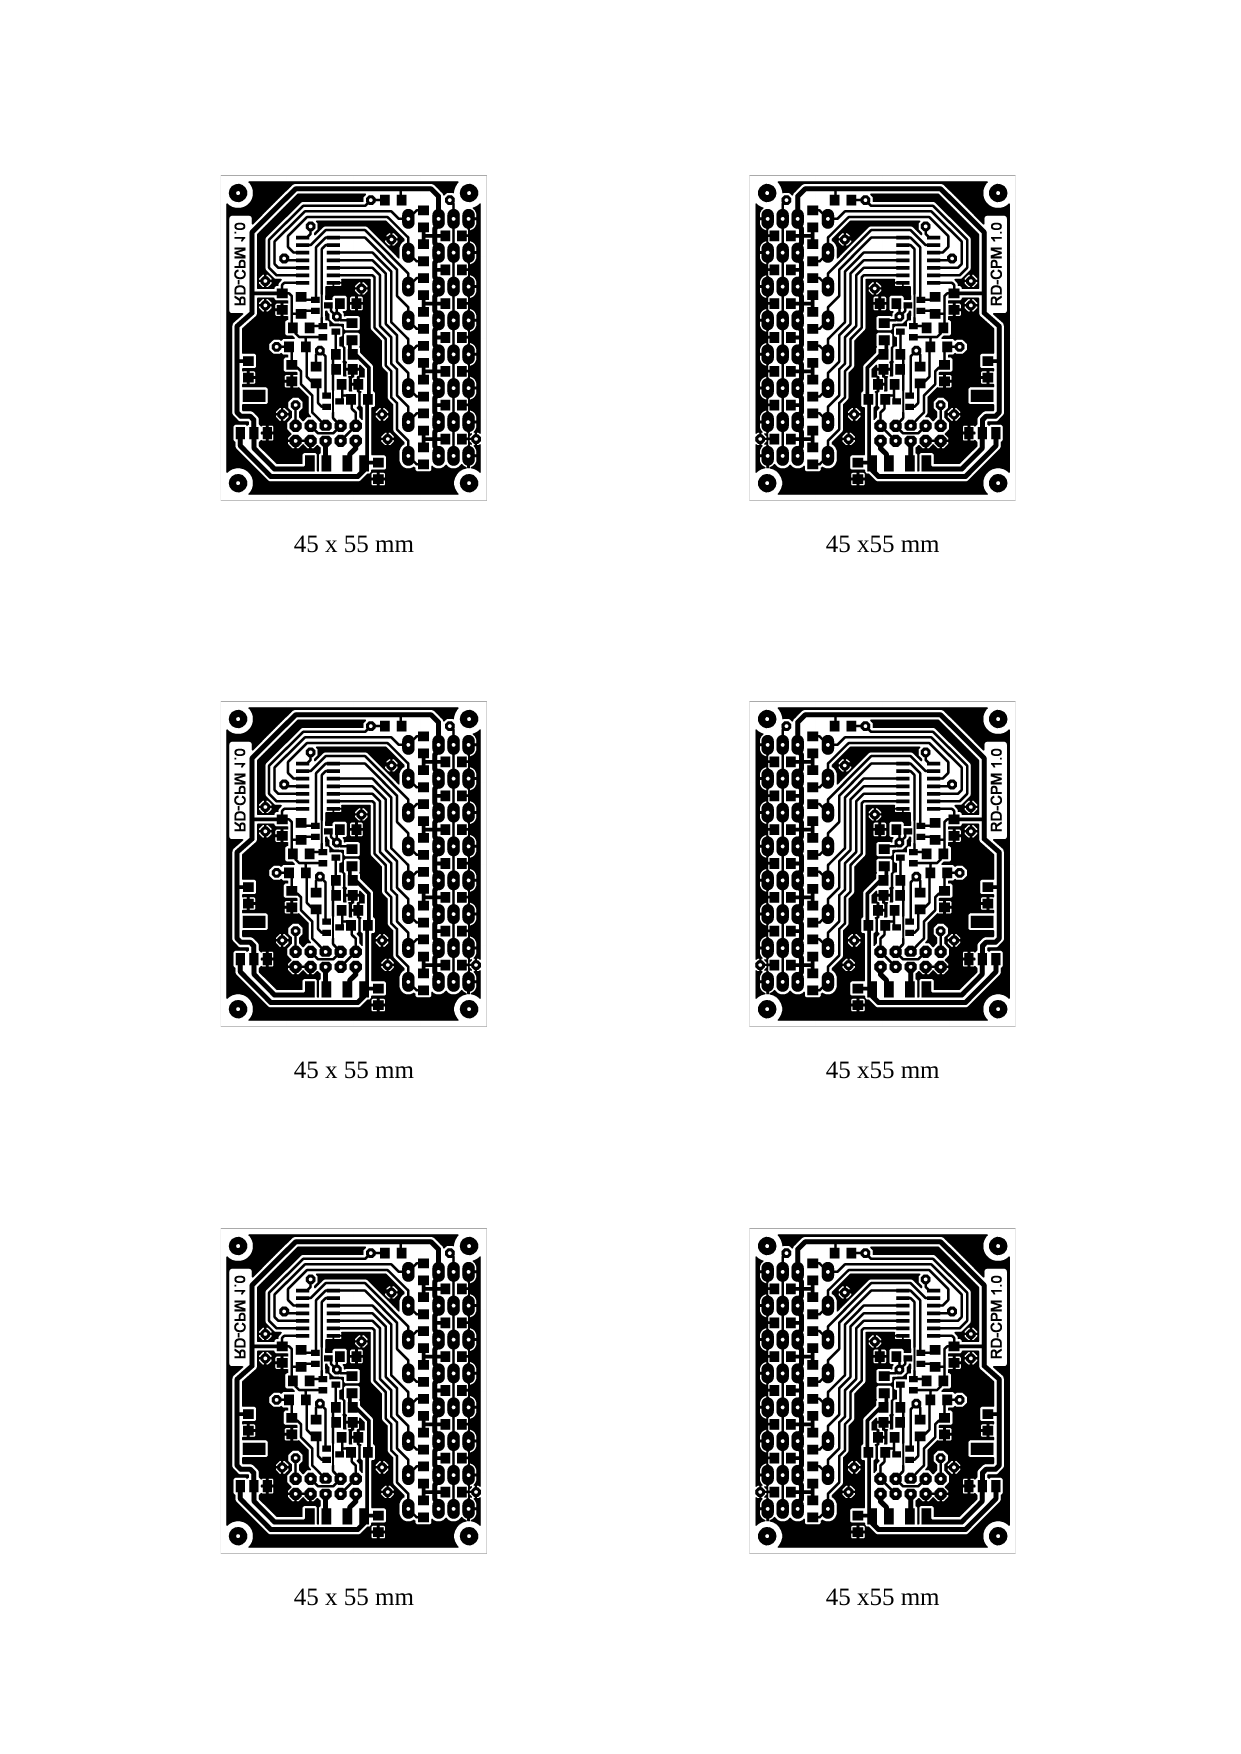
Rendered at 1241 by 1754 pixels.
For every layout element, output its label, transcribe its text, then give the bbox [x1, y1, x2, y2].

text 45 x 55 mm 45 x55 mm [118, 1582, 1122, 1611]
picture [749, 1228, 1016, 1554]
picture [749, 701, 1016, 1027]
picture [220, 1228, 487, 1554]
picture [220, 701, 487, 1027]
text 45 x 55 mm 45 x55 mm [118, 529, 1122, 558]
picture [220, 175, 487, 501]
picture [749, 175, 1016, 501]
text 45 x 55 mm 45 x55 mm [118, 1056, 1122, 1084]
